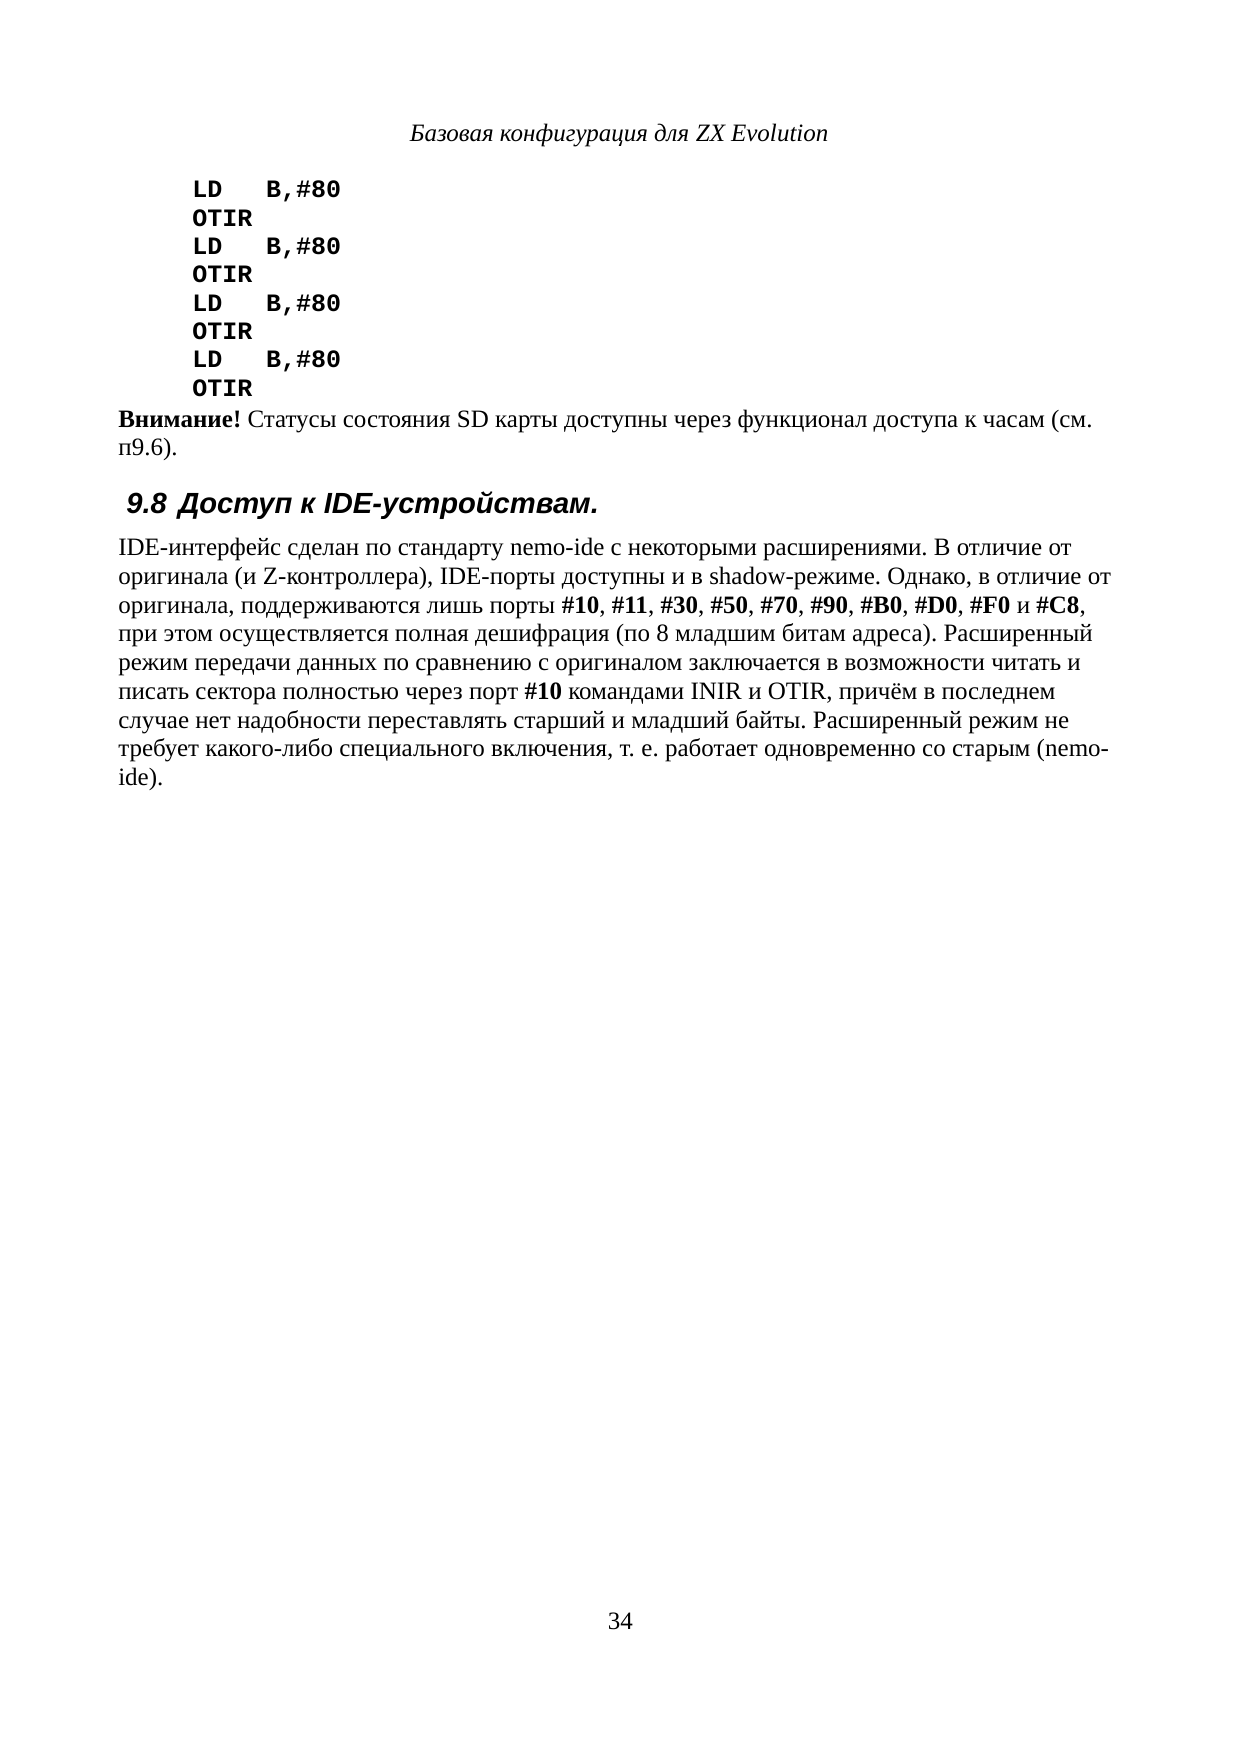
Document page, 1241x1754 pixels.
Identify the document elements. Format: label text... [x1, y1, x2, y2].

text OTIR [118, 262, 1122, 290]
text OTIR [118, 205, 1122, 234]
text OTIR [118, 319, 1122, 347]
text IDE-интерфейс сделан по стандарту nemo-ide с некоторыми расширениями. В отличие от оригинала (и Z-контроллера), IDE-порты доступны и в shadow-режиме. Однако, в отличие от оригинала, поддерживаются лишь порты #10, #11, #30, #50, #70, #90, #B0, #D0, #F0 и #C8, при этом осуществляется полная дешифрация (по 8 младшим битам адреса). Расширенный режим передачи данных по сравнению с оригиналом заключается в возможности читать и писать сектора полностью через порт #10 командами INIR и OTIR, причём в последнем случае нет надобности переставлять старший и младший байты. Расширенный режим не требует какого-либо специального включения, т. е. работает одновременно со старым (nemo-ide). [118, 532, 1122, 791]
text OTIR [118, 375, 1122, 404]
text LD B,#80 [118, 347, 1122, 375]
text LD B,#80 [118, 234, 1122, 262]
text LD B,#80 [118, 177, 1122, 205]
subtitle Доступ к IDE-устройствам. [118, 486, 1122, 520]
text Внимание! Статусы состояния SD карты доступны через функционал доступа к часам (см. п9.6). [118, 404, 1122, 461]
text LD B,#80 [118, 290, 1122, 319]
